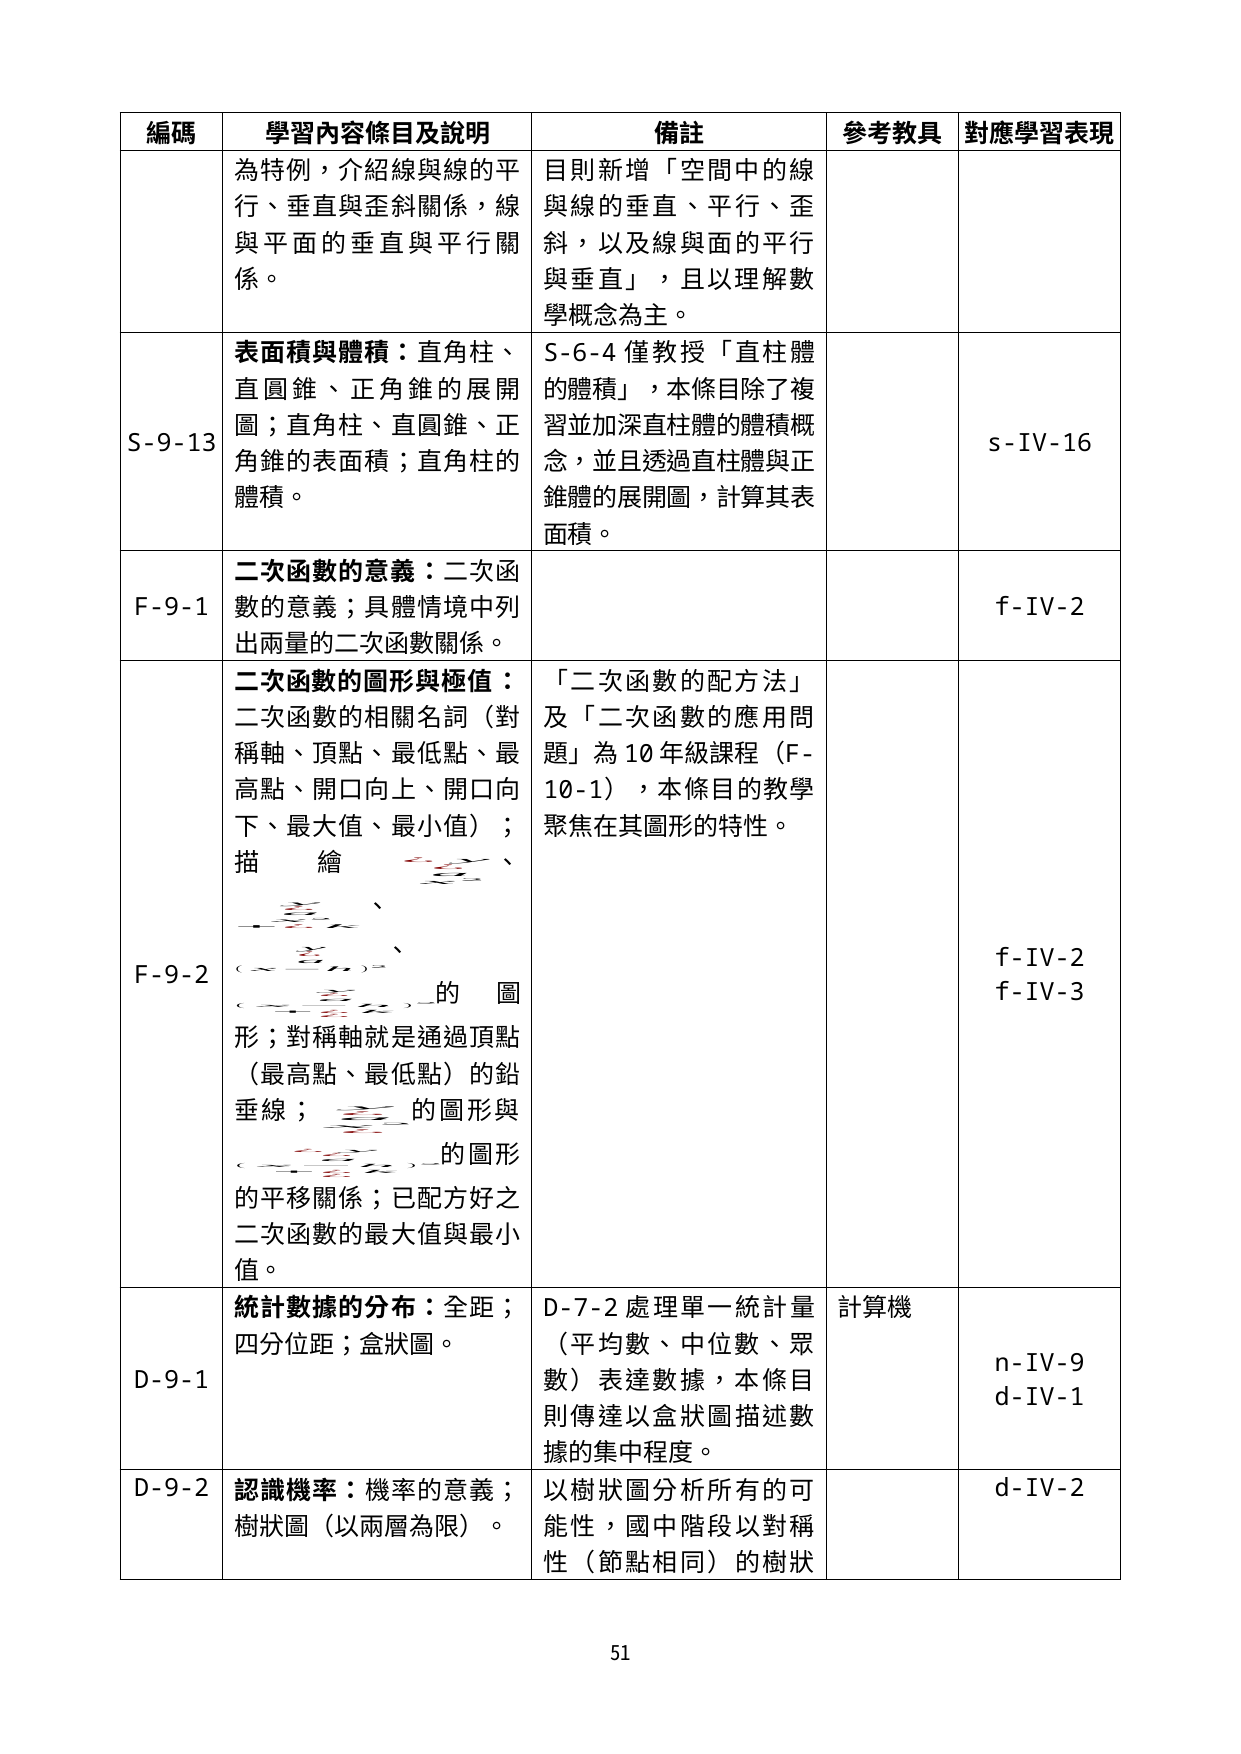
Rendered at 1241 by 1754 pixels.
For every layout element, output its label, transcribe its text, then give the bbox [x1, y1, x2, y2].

table_cell s-IV-16 [959, 333, 1120, 550]
table_cell d-IV-2 [959, 1470, 1120, 1579]
table_header 參考教具 [827, 113, 958, 149]
table_header 對應學習表現 [959, 113, 1120, 149]
table_cell 二次函數的意義：二次函數的意義；具體情境中列出兩量的二次函數關係。 [223, 551, 531, 660]
table_cell S-9-13 [121, 333, 222, 550]
table_cell [827, 661, 958, 1287]
table_cell F-9-2 [121, 661, 222, 1287]
table_cell 「二次函數的配方法」及「二次函數的應用問題」為10年級課程（F-10-1），本條目的教學聚焦在其圖形的特性。 [532, 661, 826, 1287]
table_cell [959, 151, 1120, 332]
table_cell [827, 333, 958, 550]
table_cell F-9-1 [121, 551, 222, 660]
table_cell 目則新增「空間中的線與線的垂直、平行、歪斜，以及線與面的平行與垂直」，且以理解數學概念為主。 [532, 151, 826, 332]
table_cell D-9-1 [121, 1288, 222, 1469]
table_cell f-IV-2 f-IV-3 [959, 661, 1120, 1287]
table_cell 二次函數的圖形與極值：二次函數的相關名詞（對稱軸、頂點、最低點、最高點、開口向上、開口向下、最大值、最小值）；描繪、、、的圖形；對稱軸就是通過頂點（最高點、最低點）的鉛垂線；的圖形與的圖形的平移關係；已配方好之二次函數的最大值與最小值。 [223, 661, 531, 1287]
table_cell D-7-2處理單一統計量（平均數、中位數、眾數）表達數據，本條目則傳達以盒狀圖描述數據的集中程度。 [532, 1288, 826, 1469]
table_header 學習內容條目及說明 [223, 113, 531, 149]
table_cell [121, 151, 222, 332]
table_header 編碼 [121, 113, 222, 149]
table_cell 以樹狀圖分析所有的可能性，國中階段以對稱性（節點相同）的樹狀 [532, 1470, 826, 1579]
table_header 備註 [532, 113, 826, 149]
table_cell 認識機率：機率的意義；樹狀圖（以兩層為限）。 [223, 1470, 531, 1579]
table_cell 計算機 [827, 1288, 958, 1469]
table_cell S-6-4僅教授「直柱體的體積」，本條目除了複習並加深直柱體的體積概念，並且透過直柱體與正錐體的展開圖，計算其表面積。 [532, 333, 826, 550]
table_cell [827, 151, 958, 332]
table_cell 表面積與體積：直角柱、直圓錐、正角錐的展開圖；直角柱、直圓錐、正角錐的表面積；直角柱的體積。 [223, 333, 531, 550]
table_cell [532, 551, 826, 660]
table_cell [827, 1470, 958, 1579]
table_cell 為特例，介紹線與線的平行、垂直與歪斜關係，線與平面的垂直與平行關係。 [223, 151, 531, 332]
table_cell [827, 551, 958, 660]
table_cell f-IV-2 [959, 551, 1120, 660]
table_cell n-IV-9 d-IV-1 [959, 1288, 1120, 1469]
table_cell 統計數據的分布：全距；四分位距；盒狀圖。 [223, 1288, 531, 1469]
table_cell D-9-2 [121, 1470, 222, 1579]
